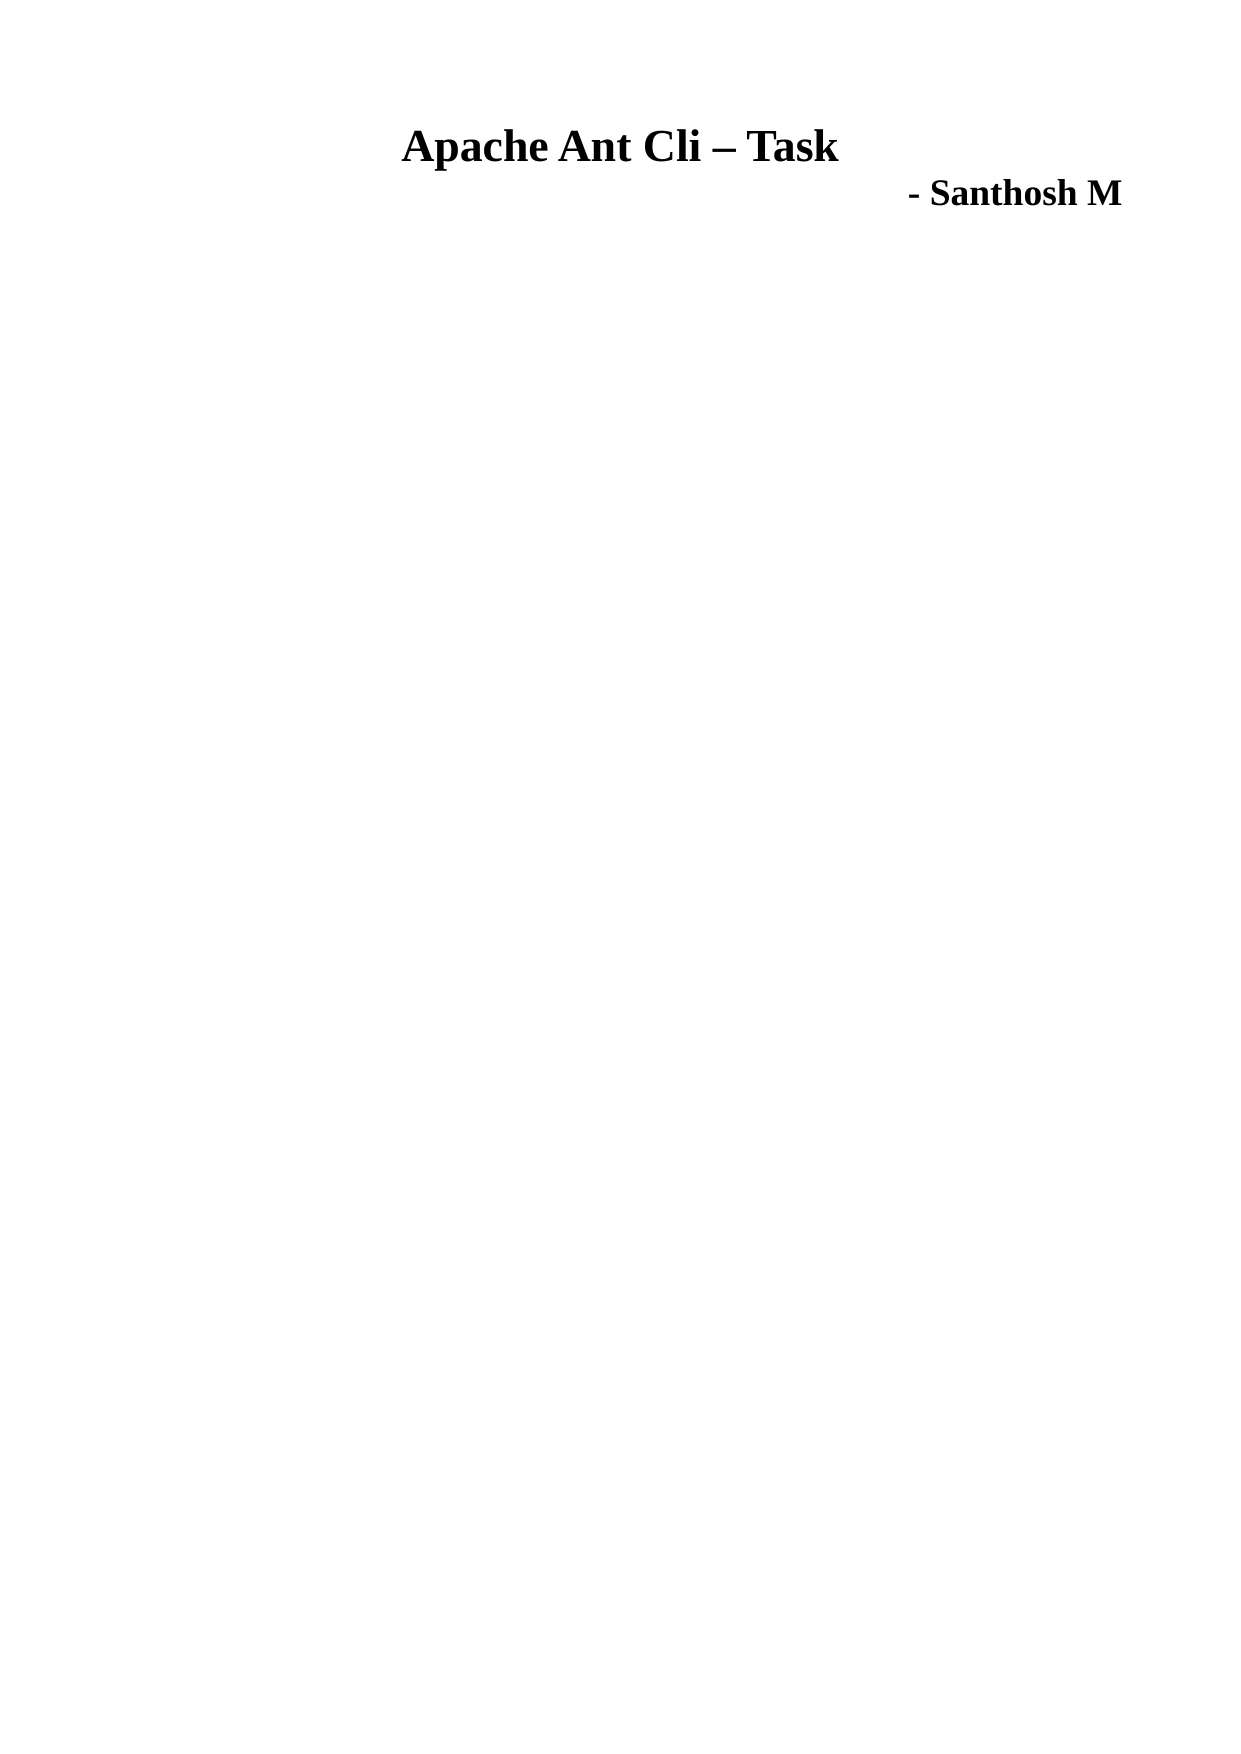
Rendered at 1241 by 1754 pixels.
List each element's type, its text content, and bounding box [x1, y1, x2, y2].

text - Santhosh M [118, 171, 1122, 214]
text Apache Ant Cli – Task [118, 118, 1122, 171]
